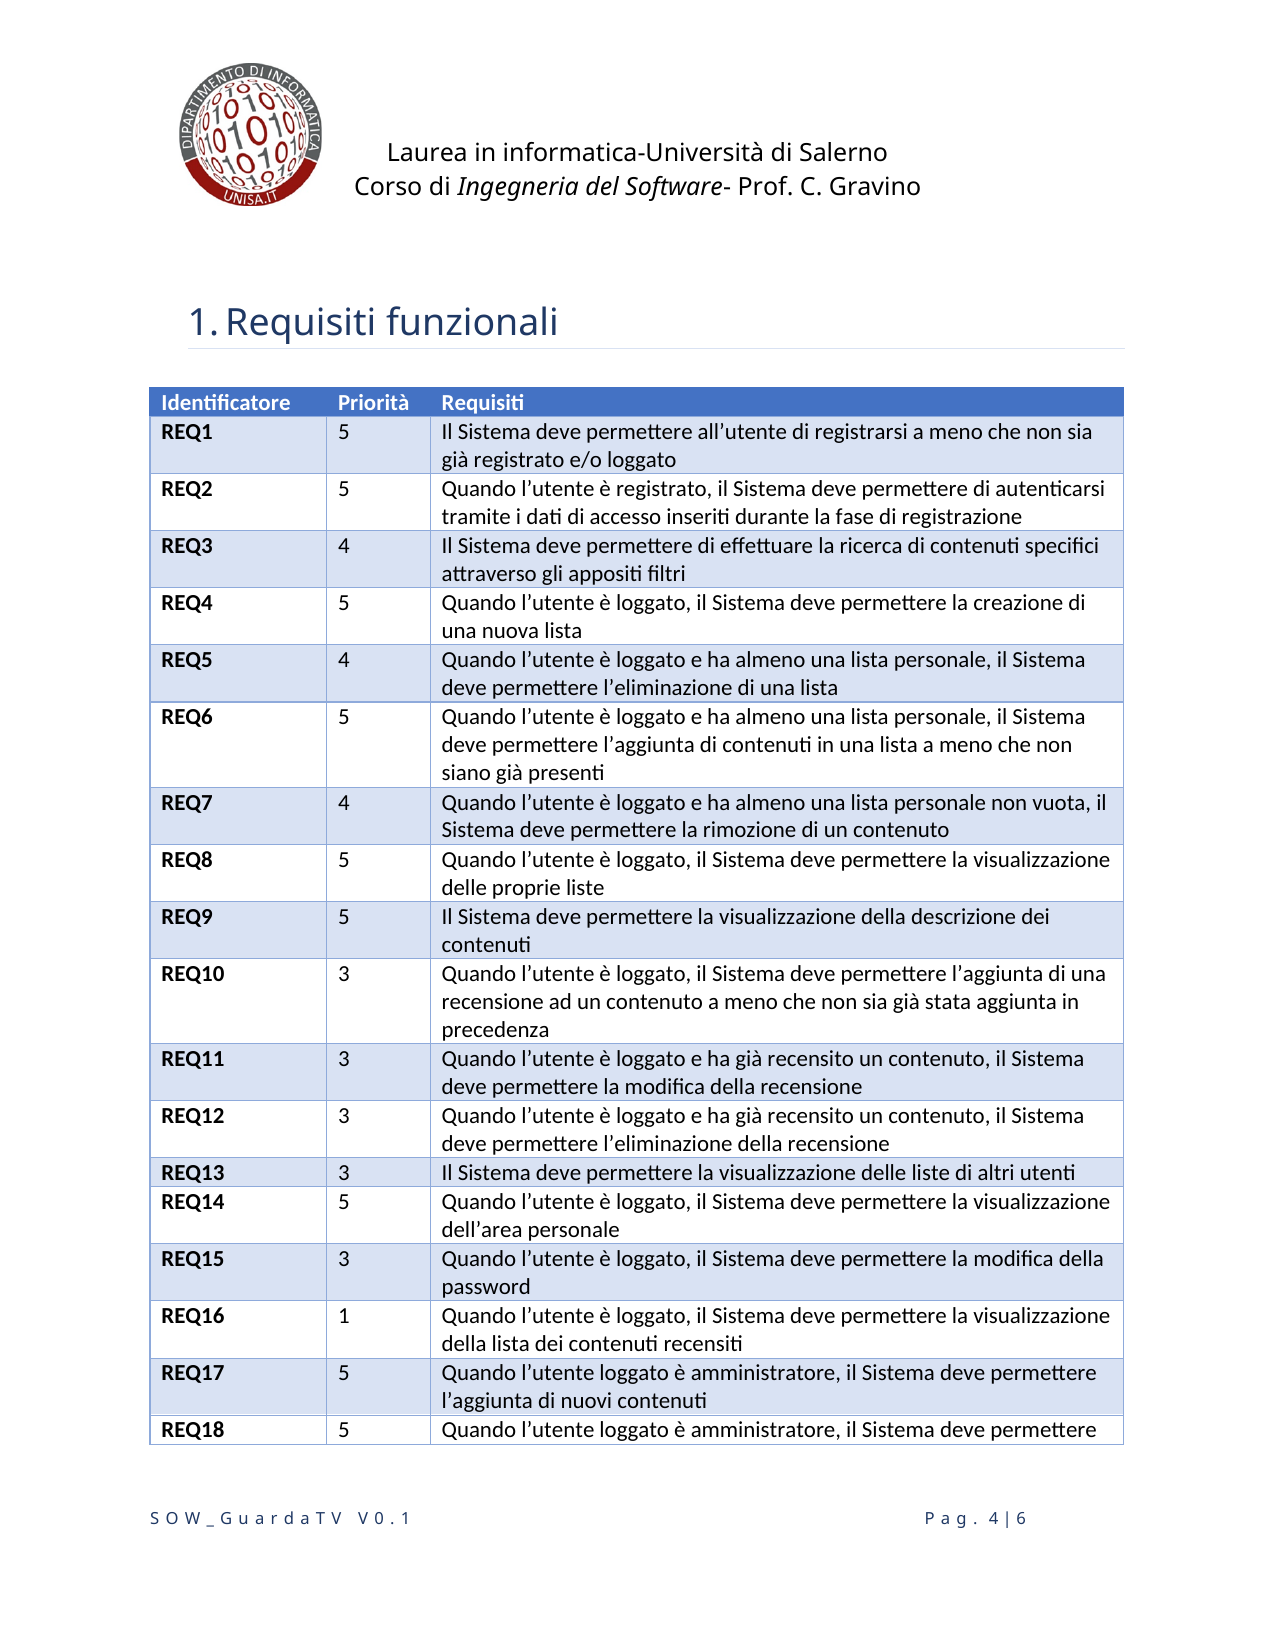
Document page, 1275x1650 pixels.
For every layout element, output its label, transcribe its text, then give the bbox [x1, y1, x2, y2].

table_header Requisiti [430, 388, 1123, 416]
table_cell REQ11 [151, 1044, 326, 1100]
table_cell REQ17 [151, 1359, 326, 1414]
table_cell REQ7 [151, 788, 326, 844]
table_cell REQ6 [151, 703, 326, 787]
table_cell Quando l’utente loggato è amministratore, il Sistema deve permettere l’aggiunta di nuovi contenuti [431, 1359, 1123, 1414]
table_cell Il Sistema deve permettere la visualizzazione della descrizione dei contenuti [431, 902, 1123, 958]
table_cell Quando l’utente è loggato, il Sistema deve permettere la modifica della password [431, 1244, 1123, 1300]
table_cell Quando l’utente è loggato e ha già recensito un contenuto, il Sistema deve permettere la modifica della recensione [431, 1044, 1123, 1100]
table_cell Quando l’utente è loggato e ha almeno una lista personale non vuota, il Sistema deve permettere la rimozione di un contenuto [431, 788, 1123, 844]
table_cell REQ18 [151, 1416, 326, 1443]
table_cell Il Sistema deve permettere la visualizzazione delle liste di altri utenti [431, 1158, 1123, 1186]
table_cell Quando l’utente è loggato e ha già recensito un contenuto, il Sistema deve permettere l’eliminazione della recensione [431, 1101, 1123, 1157]
table_cell Quando l’utente è registrato, il Sistema deve permettere di autenticarsi tramite i dati di accesso inseriti durante la fase di registrazione [431, 474, 1123, 530]
table_cell REQ12 [151, 1101, 326, 1157]
table_cell REQ4 [151, 588, 326, 644]
table_cell REQ1 [151, 417, 326, 473]
table_cell 5 [327, 1416, 430, 1443]
table_cell 4 [327, 531, 430, 587]
table_cell REQ14 [151, 1187, 326, 1243]
table_cell REQ9 [151, 902, 326, 958]
table_cell 1 [327, 1301, 430, 1357]
table_cell 5 [327, 703, 430, 787]
table_cell REQ15 [151, 1244, 326, 1300]
table_cell 5 [327, 845, 430, 901]
list Requisiti funzionali [187, 295, 1125, 349]
table_cell 3 [327, 1244, 430, 1300]
table_cell REQ16 [151, 1301, 326, 1357]
table_cell REQ5 [151, 645, 326, 701]
table_cell 5 [327, 902, 430, 958]
table_cell 4 [327, 645, 430, 701]
table_cell 5 [327, 1359, 430, 1414]
table_cell REQ2 [151, 474, 326, 530]
table_cell Quando l’utente è loggato, il Sistema deve permettere la creazione di una nuova lista [431, 588, 1123, 644]
table_cell Quando l’utente è loggato, il Sistema deve permettere la visualizzazione dell’area personale [431, 1187, 1123, 1243]
table_cell 5 [327, 417, 430, 473]
table_cell 3 [327, 959, 430, 1043]
table_cell 4 [327, 788, 430, 844]
table_cell Quando l’utente è loggato, il Sistema deve permettere l’aggiunta di una recensione ad un contenuto a meno che non sia già stata aggiunta in precedenza [431, 959, 1123, 1043]
table_cell 5 [327, 1187, 430, 1243]
table_header Identificatore [151, 388, 327, 416]
table_cell 5 [327, 588, 430, 644]
table_cell Il Sistema deve permettere di effettuare la ricerca di contenuti specifici attraverso gli appositi filtri [431, 531, 1123, 587]
table_cell 3 [327, 1158, 430, 1186]
table_cell Quando l’utente è loggato, il Sistema deve permettere la visualizzazione delle proprie liste [431, 845, 1123, 901]
table_cell Quando l’utente loggato è amministratore, il Sistema deve permettere [431, 1416, 1123, 1443]
table_cell 3 [327, 1044, 430, 1100]
table_cell REQ13 [151, 1158, 326, 1186]
table_header Priorità [327, 388, 430, 416]
table_cell REQ8 [151, 845, 326, 901]
table_cell REQ10 [151, 959, 326, 1043]
table_cell 3 [327, 1101, 430, 1157]
table_cell Quando l’utente è loggato e ha almeno una lista personale, il Sistema deve permettere l’eliminazione di una lista [431, 645, 1123, 701]
table_cell Il Sistema deve permettere all’utente di registrarsi a meno che non sia già registrato e/o loggato [431, 417, 1123, 473]
table_cell Quando l’utente è loggato, il Sistema deve permettere la visualizzazione della lista dei contenuti recensiti [431, 1301, 1123, 1357]
table_cell 5 [327, 474, 430, 530]
table_cell Quando l’utente è loggato e ha almeno una lista personale, il Sistema deve permettere l’aggiunta di contenuti in una lista a meno che non siano già presenti [431, 703, 1123, 787]
table_cell REQ3 [151, 531, 326, 587]
